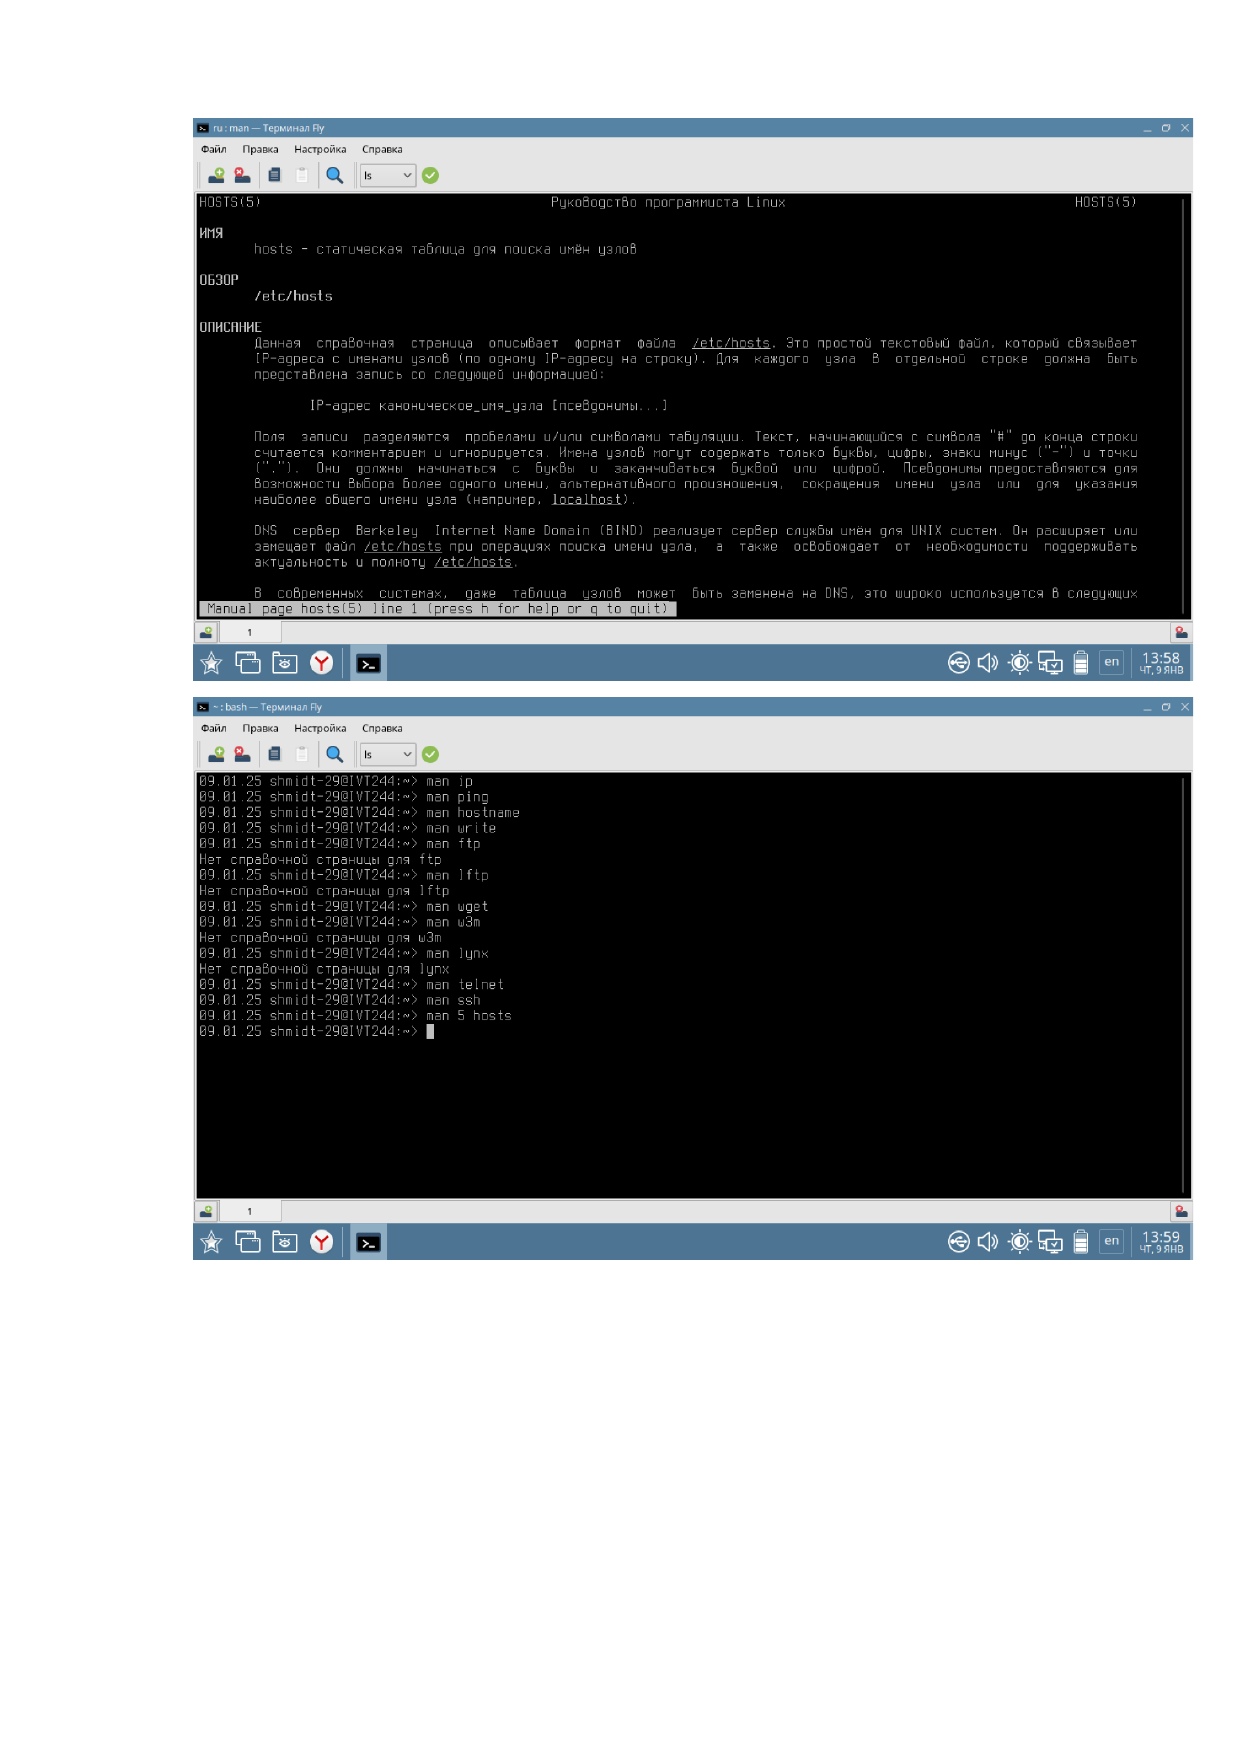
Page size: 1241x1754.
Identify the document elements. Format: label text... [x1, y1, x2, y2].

list Узнаём справочную информацию о некоторых командах. Однако, некоторые утилиты у нас не установлены. [156, 118, 1122, 1260]
